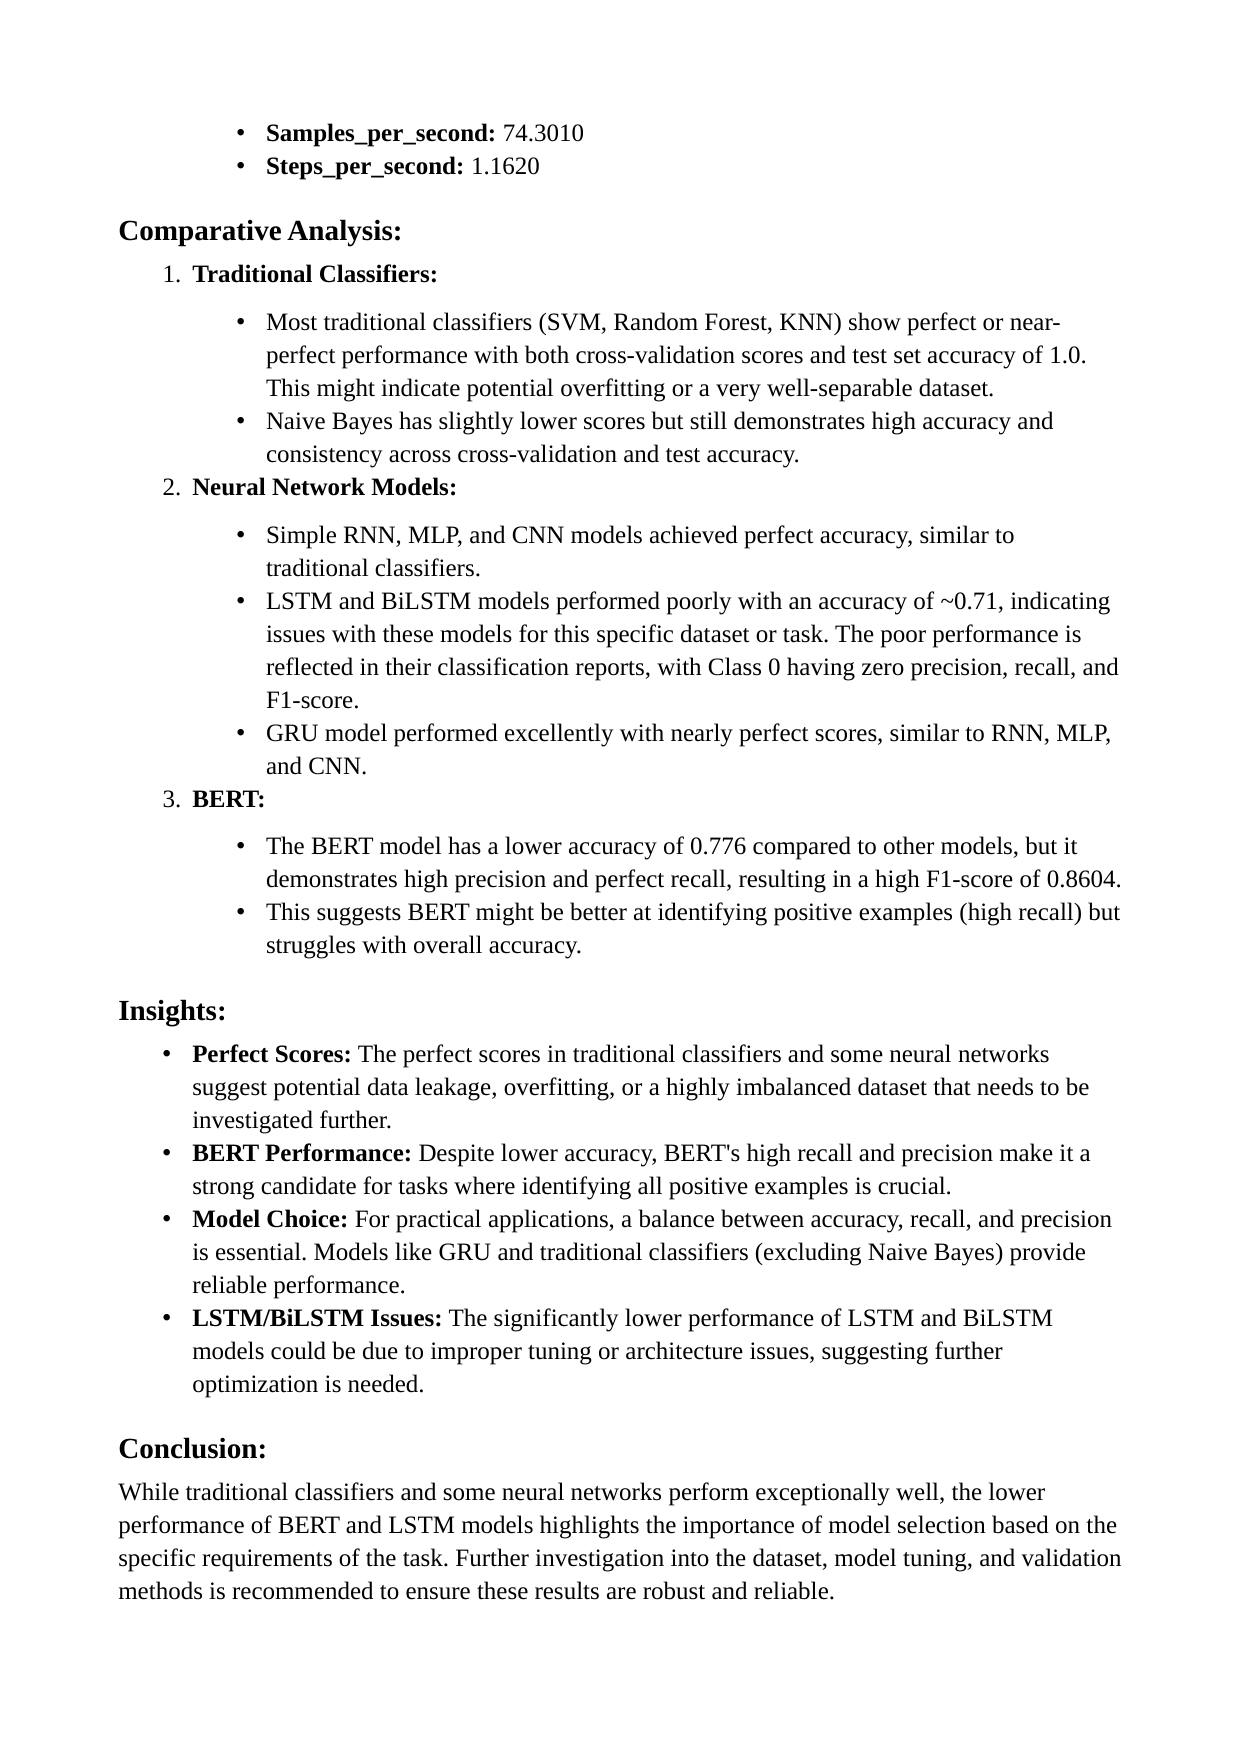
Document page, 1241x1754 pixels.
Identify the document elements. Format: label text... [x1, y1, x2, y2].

list LSTM and BiLSTM models performed poorly with an accuracy of ~0.71, indicating issues with these models for this specific dataset or task. The poor performance is reflected in their classification reports, with Class 0 having zero precision, recall, and F1-score. [236, 586, 1122, 713]
list Model Choice: For practical applications, a balance between accuracy, recall, and precision is essential. Models like GRU and traditional classifiers (excluding Naive Bayes) provide reliable performance. [162, 1204, 1122, 1299]
subtitle Comparative Analysis: [118, 213, 1122, 247]
list Simple RNN, MLP, and CNN models achieved perfect accuracy, similar to traditional classifiers. [236, 520, 1122, 581]
list Most traditional classifiers (SVM, Random Forest, KNN) show perfect or near-perfect performance with both cross-validation scores and test set accuracy of 1.0. This might indicate potential overfitting or a very well-separable dataset. [236, 307, 1122, 402]
list GRU model performed excellently with nearly perfect scores, similar to RNN, MLP, and CNN. [236, 718, 1122, 779]
list Steps_per_second: 1.1620 [236, 151, 1122, 180]
text While traditional classifiers and some neural networks perform exceptionally well, the lower performance of BERT and LSTM models highlights the importance of model selection based on the specific requirements of the task. Further investigation into the dataset, model tuning, and validation methods is recommended to ensure these results are robust and reliable. [118, 1477, 1122, 1605]
list Naive Bayes has slightly lower scores but still demonstrates high accuracy and consistency across cross-validation and test accuracy. [236, 406, 1122, 468]
subtitle Conclusion: [118, 1431, 1122, 1465]
list Perfect Scores: The perfect scores in traditional classifiers and some neural networks suggest potential data leakage, overfitting, or a highly imbalanced dataset that needs to be investigated further. [162, 1039, 1122, 1133]
list BERT: [162, 784, 1122, 813]
list The BERT model has a lower accuracy of 0.776 compared to other models, but it demonstrates high precision and perfect recall, resulting in a high F1-score of 0.8604. [236, 831, 1122, 893]
list LSTM/BiLSTM Issues: The significantly lower performance of LSTM and BiLSTM models could be due to improper tuning or architecture issues, suggesting further optimization is needed. [162, 1303, 1122, 1398]
list This suggests BERT might be better at identifying positive examples (high recall) but struggles with overall accuracy. [236, 897, 1122, 959]
list Traditional Classifiers: [162, 259, 1122, 288]
subtitle Insights: [118, 993, 1122, 1026]
list BERT Performance: Despite lower accuracy, BERT's high recall and precision make it a strong candidate for tasks where identifying all positive examples is crucial. [162, 1138, 1122, 1199]
list Neural Network Models: [162, 472, 1122, 501]
list Samples_per_second: 74.3010 [236, 118, 1122, 147]
